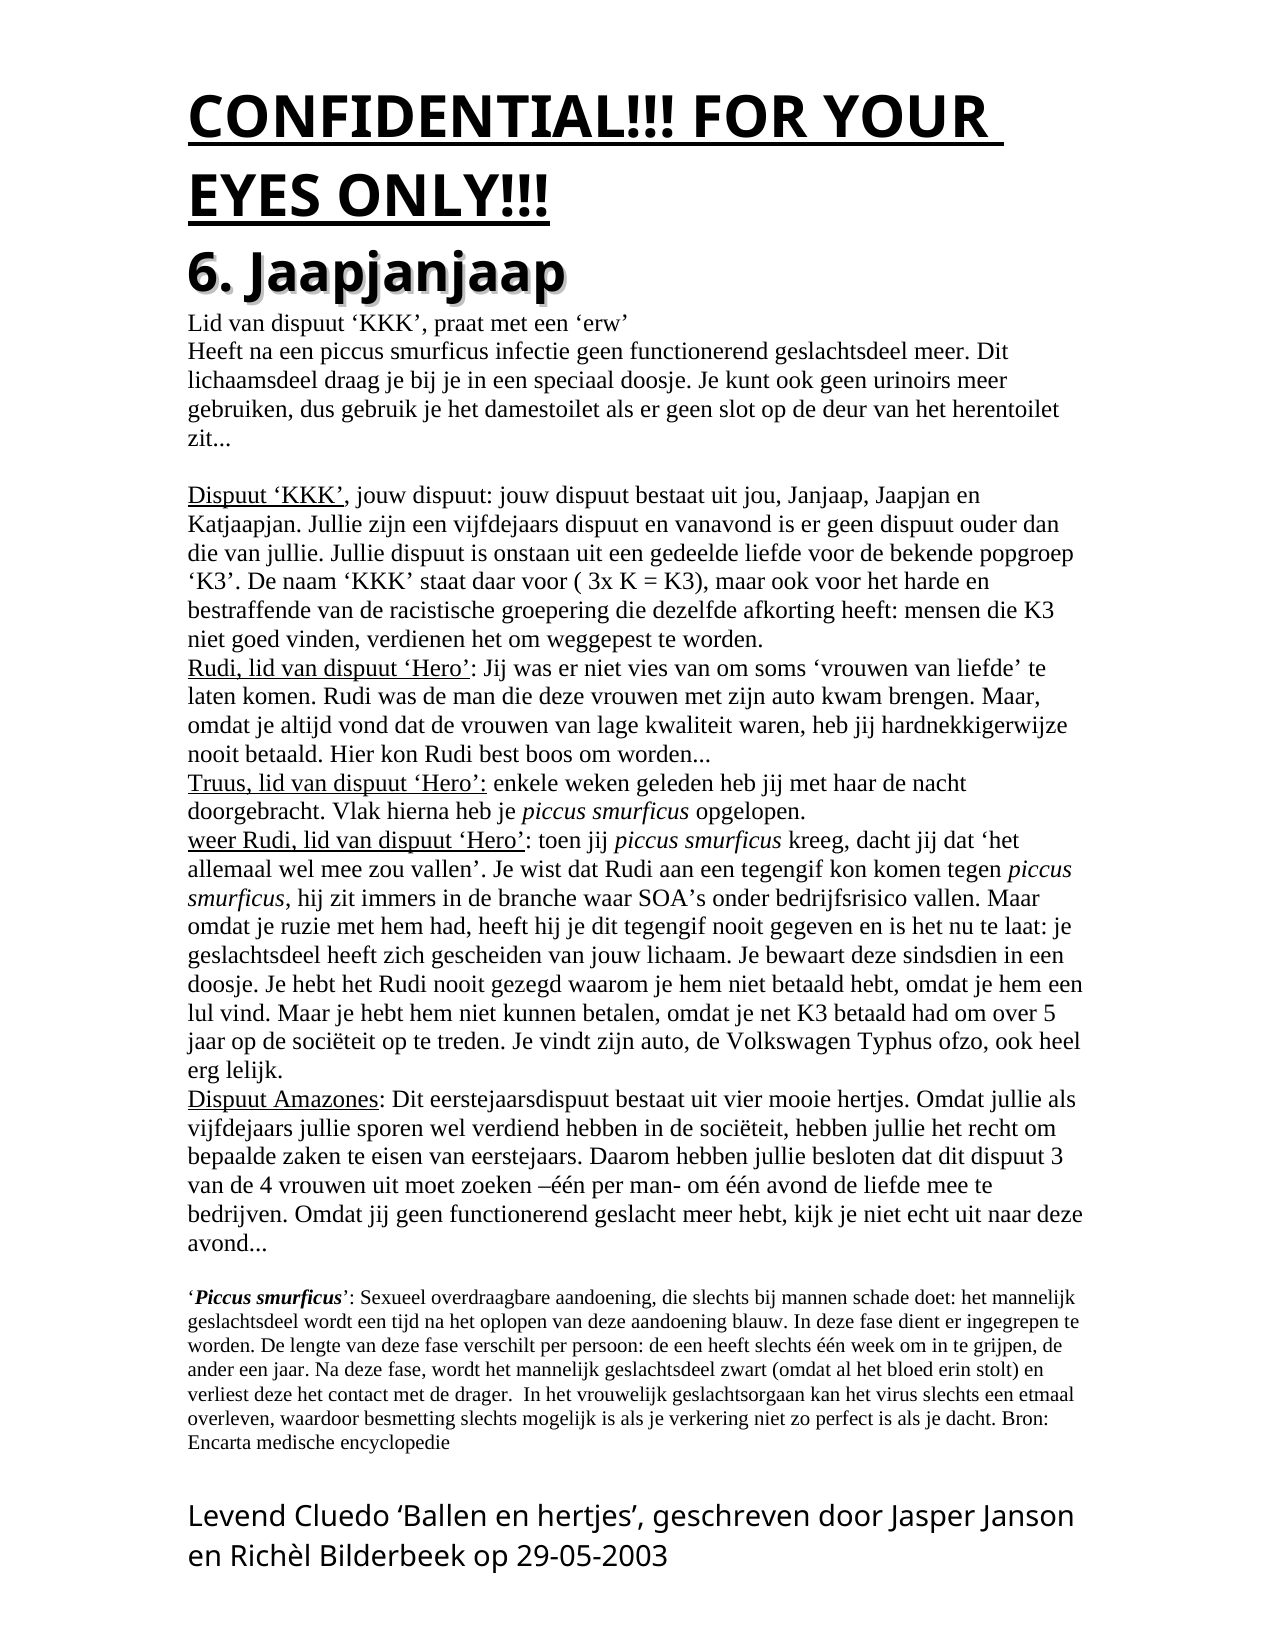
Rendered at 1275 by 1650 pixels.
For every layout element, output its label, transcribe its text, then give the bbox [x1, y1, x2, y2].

text Truus, lid van dispuut ‘Hero’: enkele weken geleden heb jij met haar de nacht doorgebracht. Vlak hierna heb je piccus smurficus opgelopen. [187, 768, 1087, 825]
subtitle 6. Jaapjanjaap [187, 234, 1087, 308]
text Heeft na een piccus smurficus infectie geen functionerend geslachtsdeel meer. Dit lichaamsdeel draag je bij je in een speciaal doosje. Je kunt ook geen urinoirs meer gebruiken, dus gebruik je het damestoilet als er geen slot op de deur van het herentoilet zit... [187, 336, 1087, 451]
text Lid van dispuut ‘KKK’, praat met een ‘erw’ [187, 308, 1087, 336]
text weer Rudi, lid van dispuut ‘Hero’: toen jij piccus smurficus kreeg, dacht jij dat ‘het allemaal wel mee zou vallen’. Je wist dat Rudi aan een tegengif kon komen tegen piccus smurficus, hij zit immers in de branche waar SOA’s onder bedrijfsrisico vallen. Maar omdat je ruzie met hem had, heeft hij je dit tegengif nooit gegeven en is het nu te laat: je geslachtsdeel heeft zich gescheiden van jouw lichaam. Je bewaart deze sindsdien in een doosje. Je hebt het Rudi nooit gezegd waarom je hem niet betaald hebt, omdat je hem een lul vind. Maar je hebt hem niet kunnen betalen, omdat je net K3 betaald had om over 5 jaar op de sociëteit op te treden. Je vindt zijn auto, de Volkswagen Typhus ofzo, ook heel erg lelijk. [187, 825, 1087, 1084]
text ‘Piccus smurficus’: Sexueel overdraagbare aandoening, die slechts bij mannen schade doet: het mannelijk geslachtsdeel wordt een tijd na het oplopen van deze aandoening blauw. In deze fase dient er ingegrepen te worden. De lengte van deze fase verschilt per persoon: de een heeft slechts één week om in te grijpen, de ander een jaar. Na deze fase, wordt het mannelijk geslachtsdeel zwart (omdat al het bloed erin stolt) en verliest deze het contact met de drager. In het vrouwelijk geslachtsorgaan kan het virus slechts een etmaal overleven, waardoor besmetting slechts mogelijk is als je verkering niet zo perfect is als je dacht. Bron: Encarta medische encyclopedie [187, 1285, 1087, 1454]
text Dispuut ‘KKK’, jouw dispuut: jouw dispuut bestaat uit jou, Janjaap, Jaapjan en Katjaapjan. Jullie zijn een vijfdejaars dispuut en vanavond is er geen dispuut ouder dan die van jullie. Jullie dispuut is onstaan uit een gedeelde liefde voor de bekende popgroep ‘K3’. De naam ‘KKK’ staat daar voor ( 3x K = K3), maar ook voor het harde en bestraffende van de racistische groepering die dezelfde afkorting heeft: mensen die K3 niet goed vinden, verdienen het om weggepest te worden. [187, 480, 1087, 653]
text Rudi, lid van dispuut ‘Hero’: Jij was er niet vies van om soms ‘vrouwen van liefde’ te laten komen. Rudi was de man die deze vrouwen met zijn auto kwam brengen. Maar, omdat je altijd vond dat de vrouwen van lage kwaliteit waren, heb jij hardnekkigerwijze nooit betaald. Hier kon Rudi best boos om worden... [187, 653, 1087, 768]
text Dispuut Amazones: Dit eerstejaarsdispuut bestaat uit vier mooie hertjes. Omdat jullie als vijfdejaars jullie sporen wel verdiend hebben in de sociëteit, hebben jullie het recht om bepaalde zaken te eisen van eerstejaars. Daarom hebben jullie besloten dat dit dispuut 3 van de 4 vrouwen uit moet zoeken –één per man- om één avond de liefde mee te bedrijven. Omdat jij geen functionerend geslacht meer hebt, kijk je niet echt uit naar deze avond... [187, 1084, 1087, 1256]
